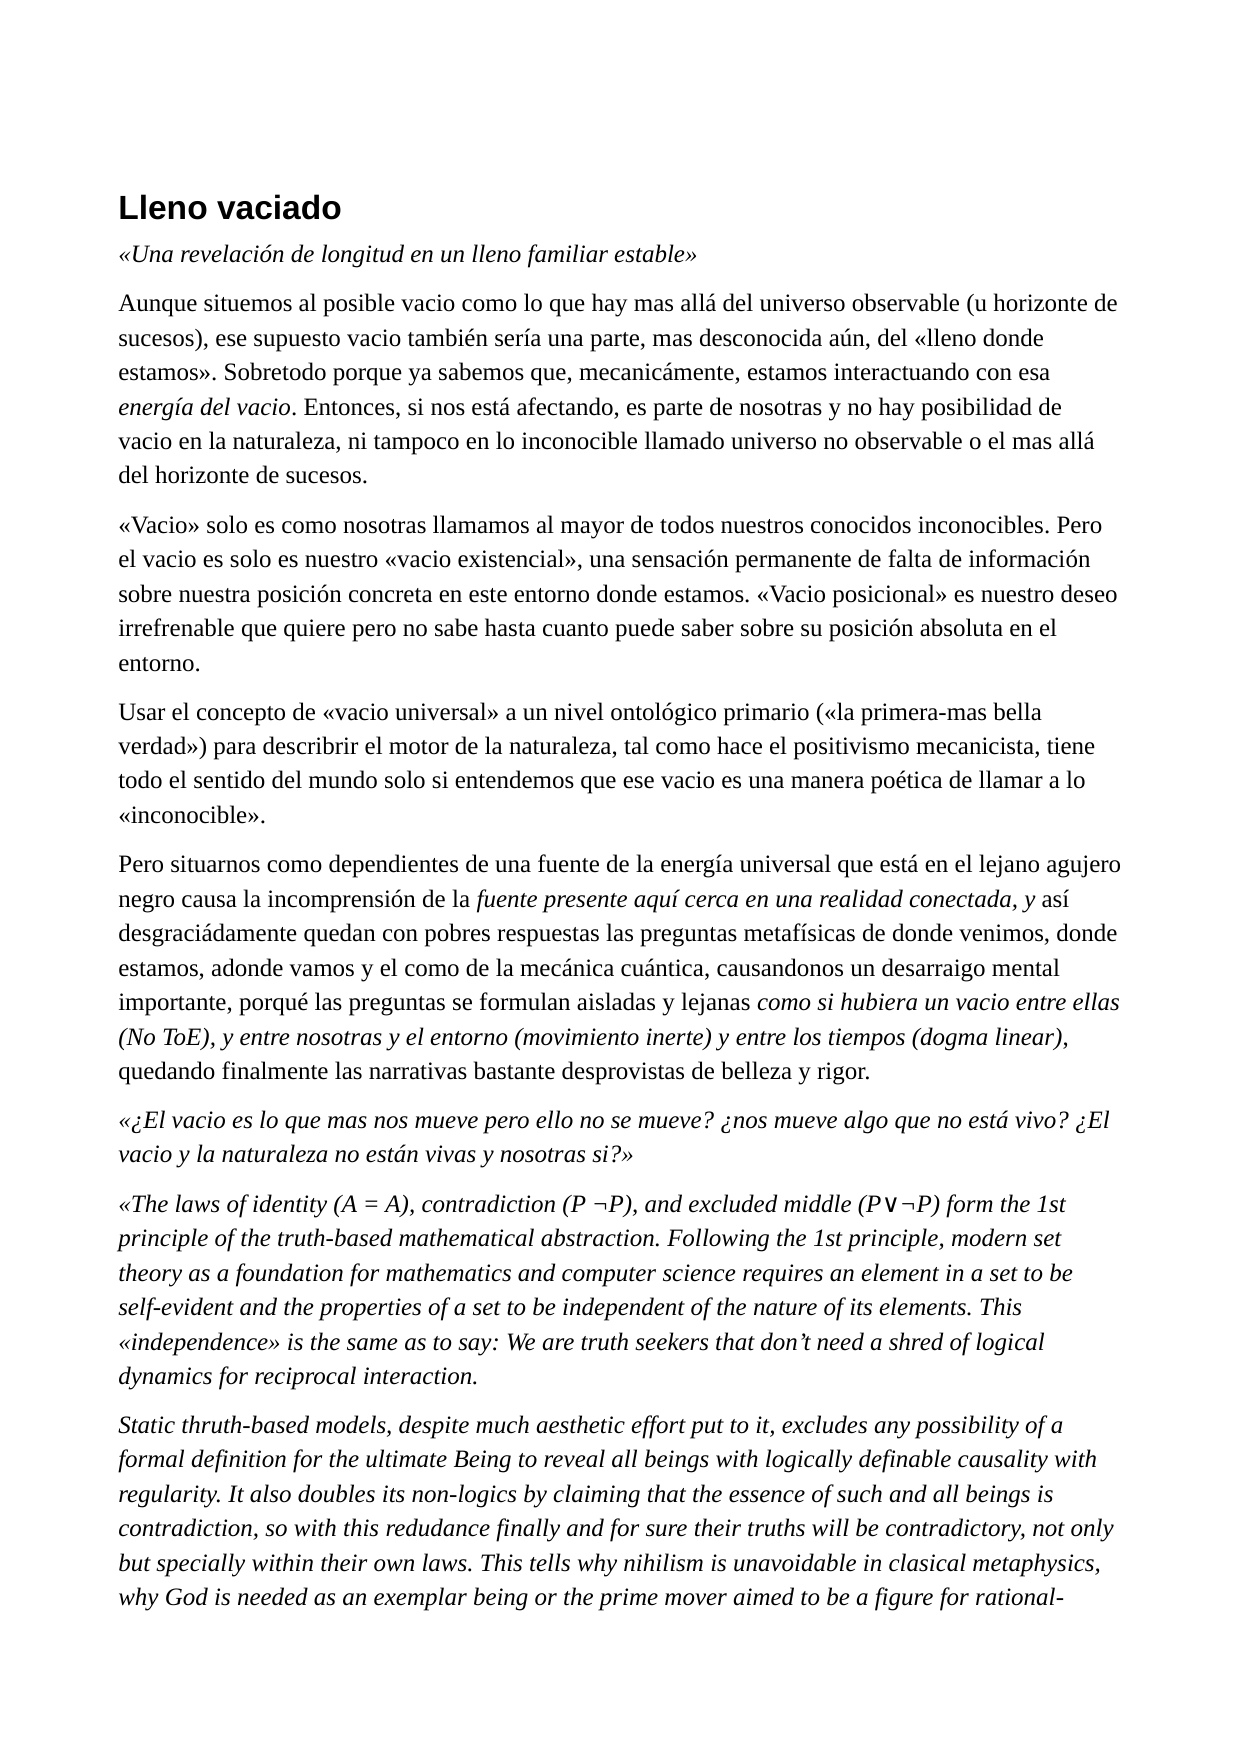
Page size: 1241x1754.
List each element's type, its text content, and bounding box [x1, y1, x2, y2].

text Pero situarnos como dependientes de una fuente de la energía universal que está en el lejano agujero negro causa la incomprensión de la fuente presente aquí cerca en una realidad conectada, y así desgraciádamente quedan con pobres respuestas las preguntas metafísicas de donde venimos, donde estamos, adonde vamos y el como de la mecánica cuántica, causandonos un desarraigo mental importante, porqué las preguntas se formulan aisladas y lejanas como si hubiera un vacio entre ellas (No ToE), y entre nosotras y el entorno (movimiento inerte) y entre los tiempos (dogma linear), quedando finalmente las narrativas bastante desprovistas de belleza y rigor. [118, 849, 1122, 1085]
text «The laws of identity (A = A), contradiction (P ¬P), and excluded middle (P∨¬P) form the 1st principle of the truth-based mathematical abstraction. Following the 1st principle, modern set theory as a foundation for mathematics and computer science requires an element in a set to be self-evident and the properties of a set to be independent of the nature of its elements. This «independence» is the same as to say: We are truth seekers that don’t need a shred of logical dynamics for reciprocal interaction. [118, 1189, 1122, 1390]
text «Una revelación de longitud en un lleno familiar estable» [118, 239, 1122, 268]
text Aunque situemos al posible vacio como lo que hay mas allá del universo observable (u horizonte de sucesos), ese supuesto vacio también sería una parte, mas desconocida aún, del «lleno donde estamos». Sobretodo porque ya sabemos que, mecanicámente, estamos interactuando con esa energía del vacio. Entonces, si nos está afectando, es parte de nosotras y no hay posibilidad de vacio en la naturaleza, ni tampoco en lo inconocible llamado universo no observable o el mas allá del horizonte de sucesos. [118, 288, 1122, 489]
text Static thruth-based models, despite much aesthetic effort put to it, excludes any possibility of a formal definition for the ultimate Being to reveal all beings with logically definable causality with regularity. It also doubles its non-logics by claiming that the essence of such and all beings is contradiction, so with this redudance finally and for sure their truths will be contradictory, not only but specially within their own laws. This tells why nihilism is unavoidable in clasical metaphysics, why God is needed as an exemplar being or the prime mover aimed to be a figure for rational- [118, 1410, 1122, 1611]
text Usar el concepto de «vacio universal» a un nivel ontológico primario («la primera-mas bella verdad») para describrir el motor de la naturaleza, tal como hace el positivismo mecanicista, tiene todo el sentido del mundo solo si entendemos que ese vacio es una manera poética de llamar a lo «inconocible». [118, 697, 1122, 829]
text «¿El vacio es lo que mas nos mueve pero ello no se mueve? ¿nos mueve algo que no está vivo? ¿El vacio y la naturaleza no están vivas y nosotras si?» [118, 1105, 1122, 1168]
text «Vacio» solo es como nosotras llamamos al mayor de todos nuestros conocidos inconocibles. Pero el vacio es solo es nuestro «vacio existencial», una sensación permanente de falta de información sobre nuestra posición concreta en este entorno donde estamos. «Vacio posicional» es nuestro deseo irrefrenable que quiere pero no sabe hasta cuanto puede saber sobre su posición absoluta en el entorno. [118, 510, 1122, 676]
subtitle Lleno vaciado [118, 188, 1122, 227]
